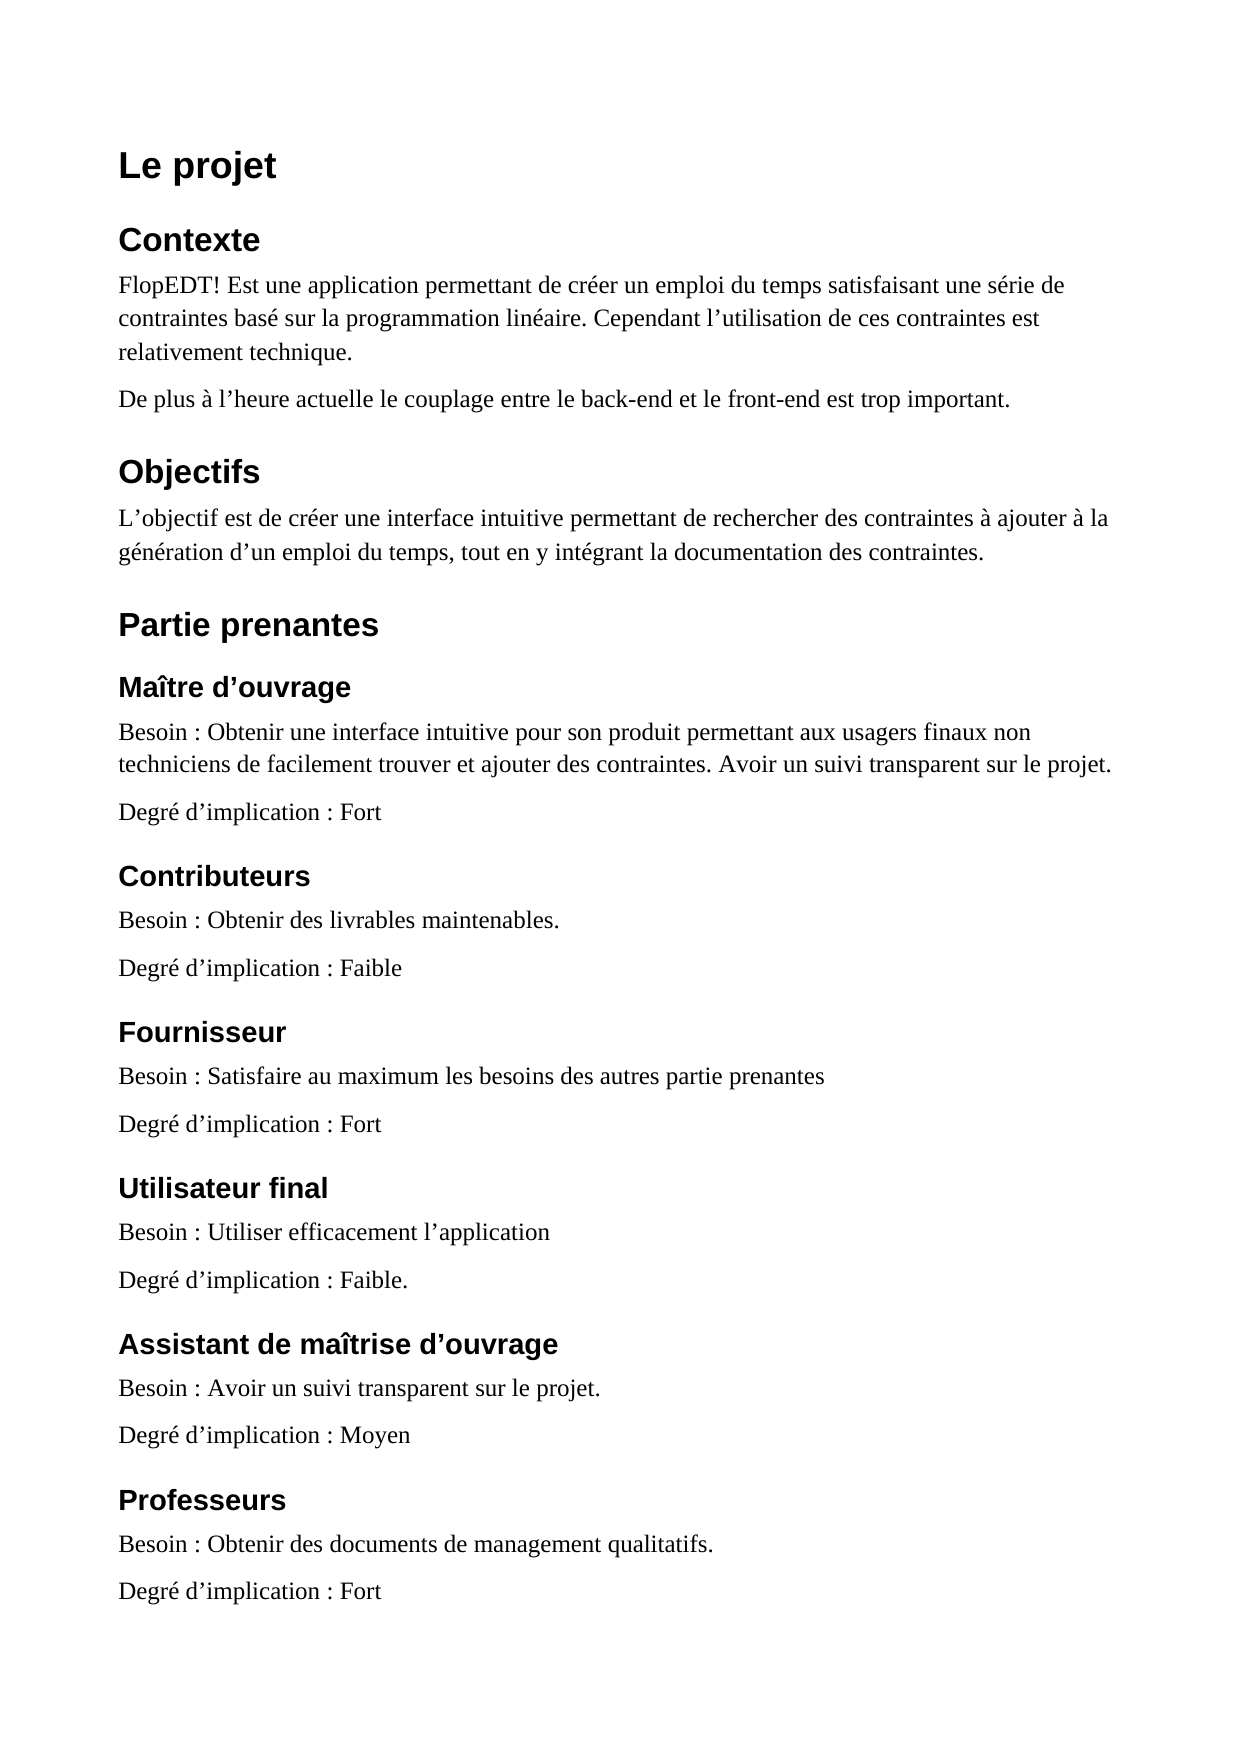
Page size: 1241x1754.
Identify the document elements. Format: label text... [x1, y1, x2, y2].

subtitle Contexte [118, 219, 1122, 258]
subtitle Partie prenantes [118, 605, 1122, 643]
text De plus à l’heure actuelle le couplage entre le back-end et le front-end est trop important. [118, 384, 1122, 413]
text Besoin : Utiliser efficacement l’application [118, 1217, 1122, 1246]
subtitle Fournisseur [118, 1015, 1122, 1049]
text Besoin : Satisfaire au maximum les besoins des autres partie prenantes [118, 1061, 1122, 1090]
text L’objectif est de créer une interface intuitive permettant de rechercher des contraintes à ajouter à la génération d’un emploi du temps, tout en y intégrant la documentation des contraintes. [118, 503, 1122, 565]
text FlopEDT! Est une application permettant de créer un emploi du temps satisfaisant une série de contraintes basé sur la programmation linéaire. Cependant l’utilisation de ces contraintes est relativement technique. [118, 271, 1122, 365]
subtitle Maître d’ouvrage [118, 671, 1122, 704]
subtitle Contributeurs [118, 859, 1122, 893]
text Besoin : Obtenir des livrables maintenables. [118, 905, 1122, 934]
text Degré d’implication : Fort [118, 797, 1122, 826]
text Degré d’implication : Fort [118, 1109, 1122, 1138]
text Degré d’implication : Faible. [118, 1265, 1122, 1293]
subtitle Assistant de maîtrise d’ouvrage [118, 1327, 1122, 1360]
subtitle Professeurs [118, 1483, 1122, 1516]
text Besoin : Obtenir une interface intuitive pour son produit permettant aux usagers finaux non techniciens de facilement trouver et ajouter des contraintes. Avoir un suivi transparent sur le projet. [118, 717, 1122, 778]
subtitle Utilisateur final [118, 1171, 1122, 1204]
text Besoin : Obtenir des documents de management qualitatifs. [118, 1529, 1122, 1557]
text Degré d’implication : Faible [118, 953, 1122, 982]
text Degré d’implication : Fort [118, 1576, 1122, 1605]
subtitle Le projet [118, 143, 1122, 186]
subtitle Objectifs [118, 453, 1122, 491]
text Degré d’implication : Moyen [118, 1421, 1122, 1449]
text Besoin : Avoir un suivi transparent sur le projet. [118, 1373, 1122, 1402]
